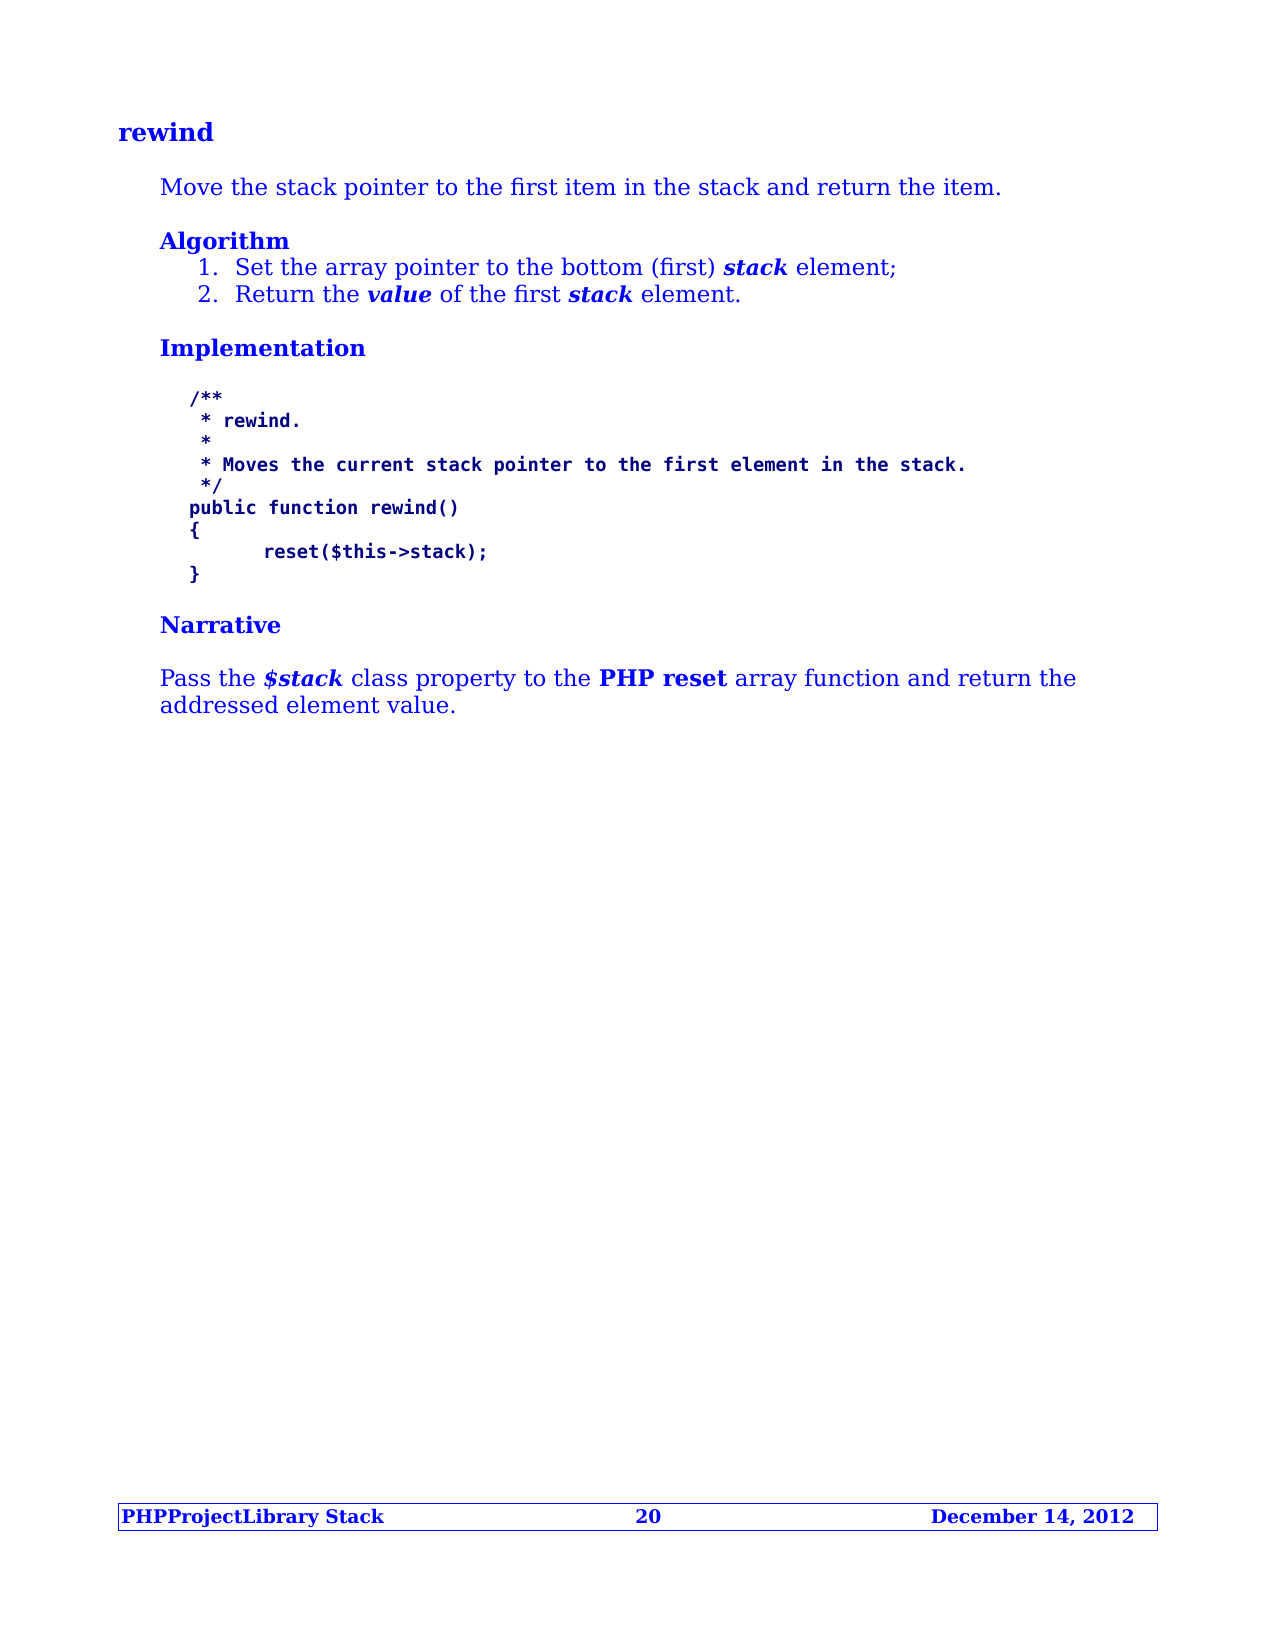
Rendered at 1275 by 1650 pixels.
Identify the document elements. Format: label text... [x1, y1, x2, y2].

text Algorithm [159, 227, 1157, 254]
text Narrative [159, 611, 1157, 638]
text Implementation [159, 334, 1157, 361]
text Move the stack pointer to the first item in the stack and return the item. [159, 174, 1157, 201]
list } [189, 563, 1157, 585]
list * [189, 432, 1157, 453]
title rewind [118, 118, 1157, 147]
list */ [189, 475, 1157, 497]
list public function rewind() [189, 497, 1157, 519]
list * rewind. [189, 410, 1157, 432]
list reset($this->stack); [189, 541, 1157, 563]
list Set the array pointer to the bottom (first) stack element; [197, 254, 1157, 281]
list * Moves the current stack pointer to the first element in the stack. [189, 453, 1157, 475]
list Return the value of the first stack element. [197, 281, 1157, 308]
list { [189, 519, 1157, 541]
list /** [189, 388, 1157, 410]
text Pass the $stack class property to the PHP reset array function and return the addressed element value. [159, 665, 1157, 719]
